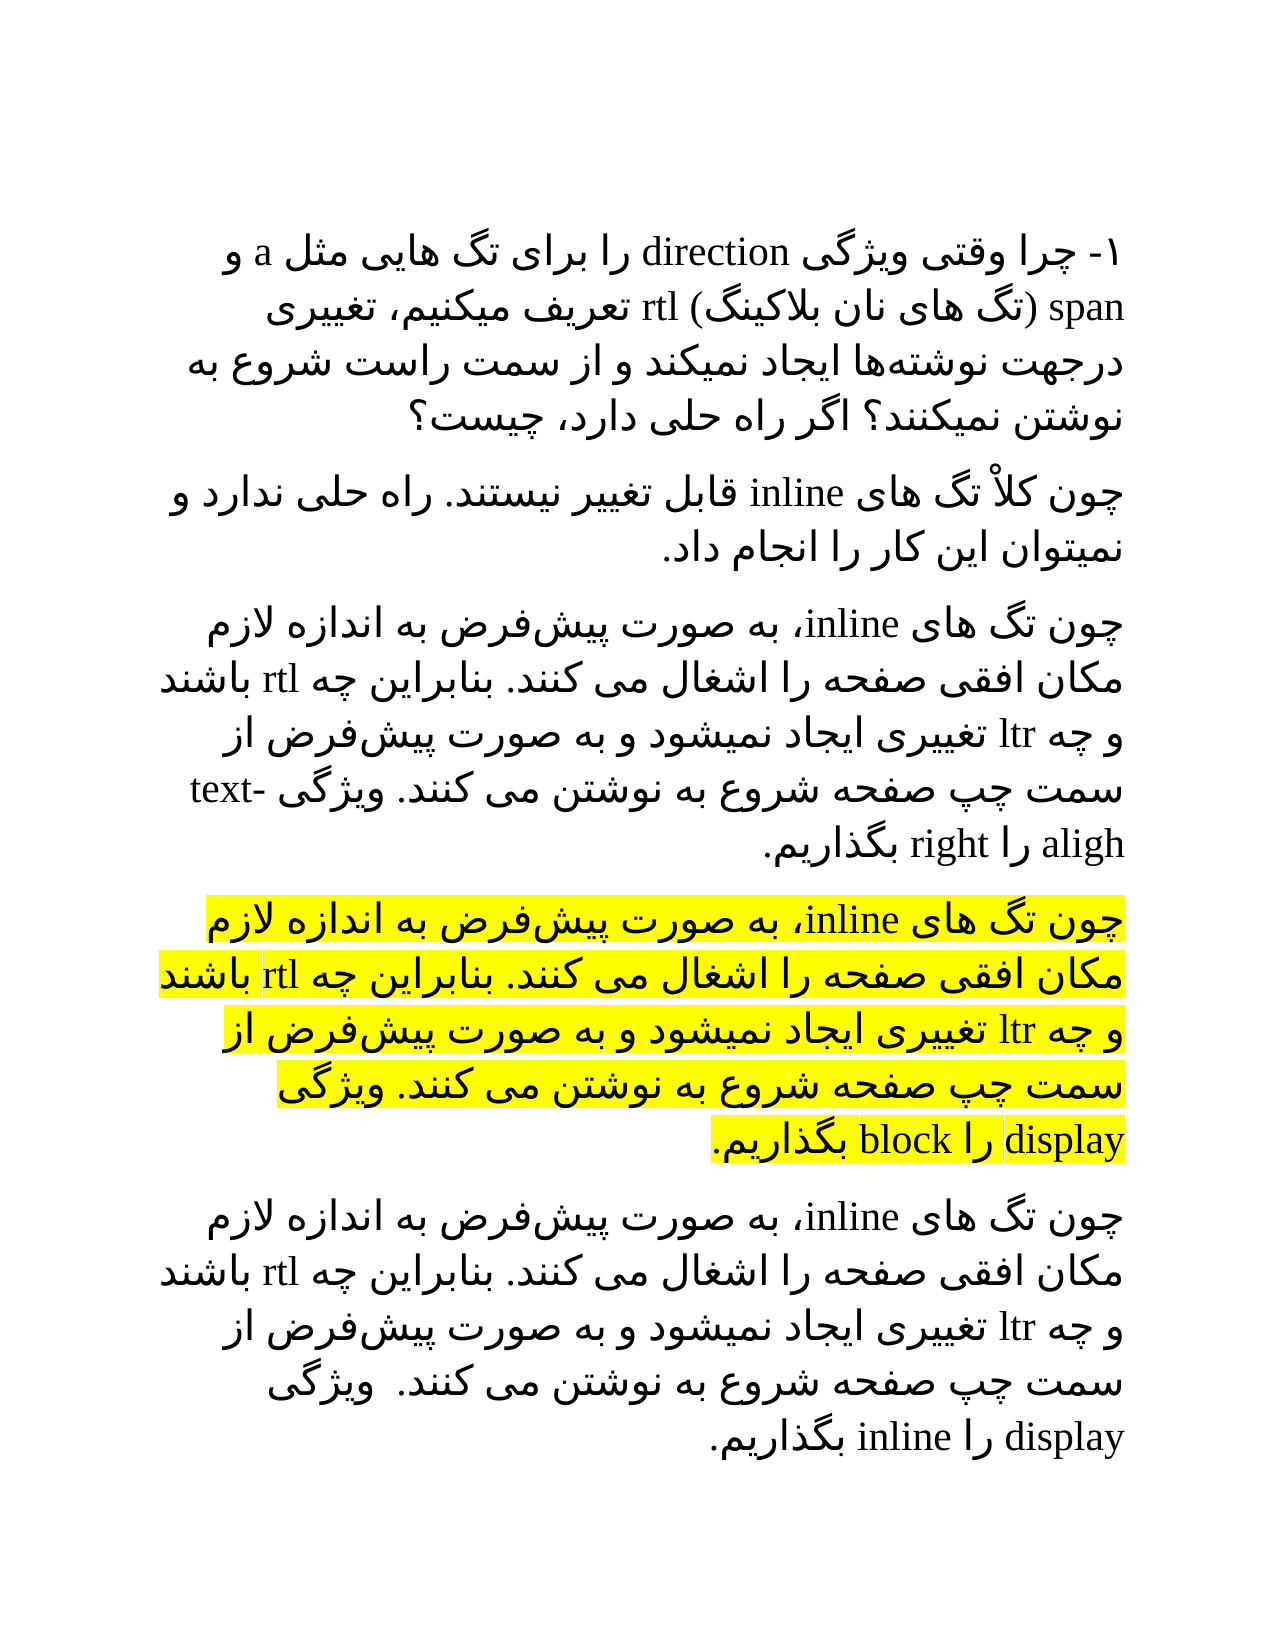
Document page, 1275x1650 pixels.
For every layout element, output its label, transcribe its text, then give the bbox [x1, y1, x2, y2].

text چون کلاْ تگ های inline قابل تغییر نیستند. راه حلی ندارد و نمیتوان این کار را انجام داد. [150, 467, 1125, 570]
text چون تگ های inline، به صورت پیش‌فرض به اندازه لازم مکان افقی صفحه را اشغال می کنند. بنابراین چه rtl باشند و چه ltr تغییری ایجاد نمیشود و به صورت پیش‌فرض از سمت چپ صفحه شروع به نوشتن می کنند. ویژگی display را inline بگذاریم. [150, 1191, 1125, 1459]
text ۱- چرا وقتی ویژگی direction را برای تگ هایی مثل a و span (تگ های نان بلاکینگ) rtl تعریف میکنیم، تغییری درجهت نوشته‌ها ایجاد نمیکند و از سمت راست شروع به نوشتن نمیکنند؟ اگر راه حلی دارد، چیست؟ [150, 226, 1125, 439]
text چون تگ های inline، به صورت پیش‌فرض به اندازه لازم مکان افقی صفحه را اشغال می کنند. بنابراین چه rtl باشند و چه ltr تغییری ایجاد نمیشود و به صورت پیش‌فرض از سمت چپ صفحه شروع به نوشتن می کنند. ویژگی display را block بگذاریم. [150, 894, 1125, 1163]
text چون تگ های inline، به صورت پیش‌فرض به اندازه لازم مکان افقی صفحه را اشغال می کنند. بنابراین چه rtl باشند و چه ltr تغییری ایجاد نمیشود و به صورت پیش‌فرض از سمت چپ صفحه شروع به نوشتن می کنند. ویژگی text-aligh را right بگذاریم. [150, 598, 1125, 867]
